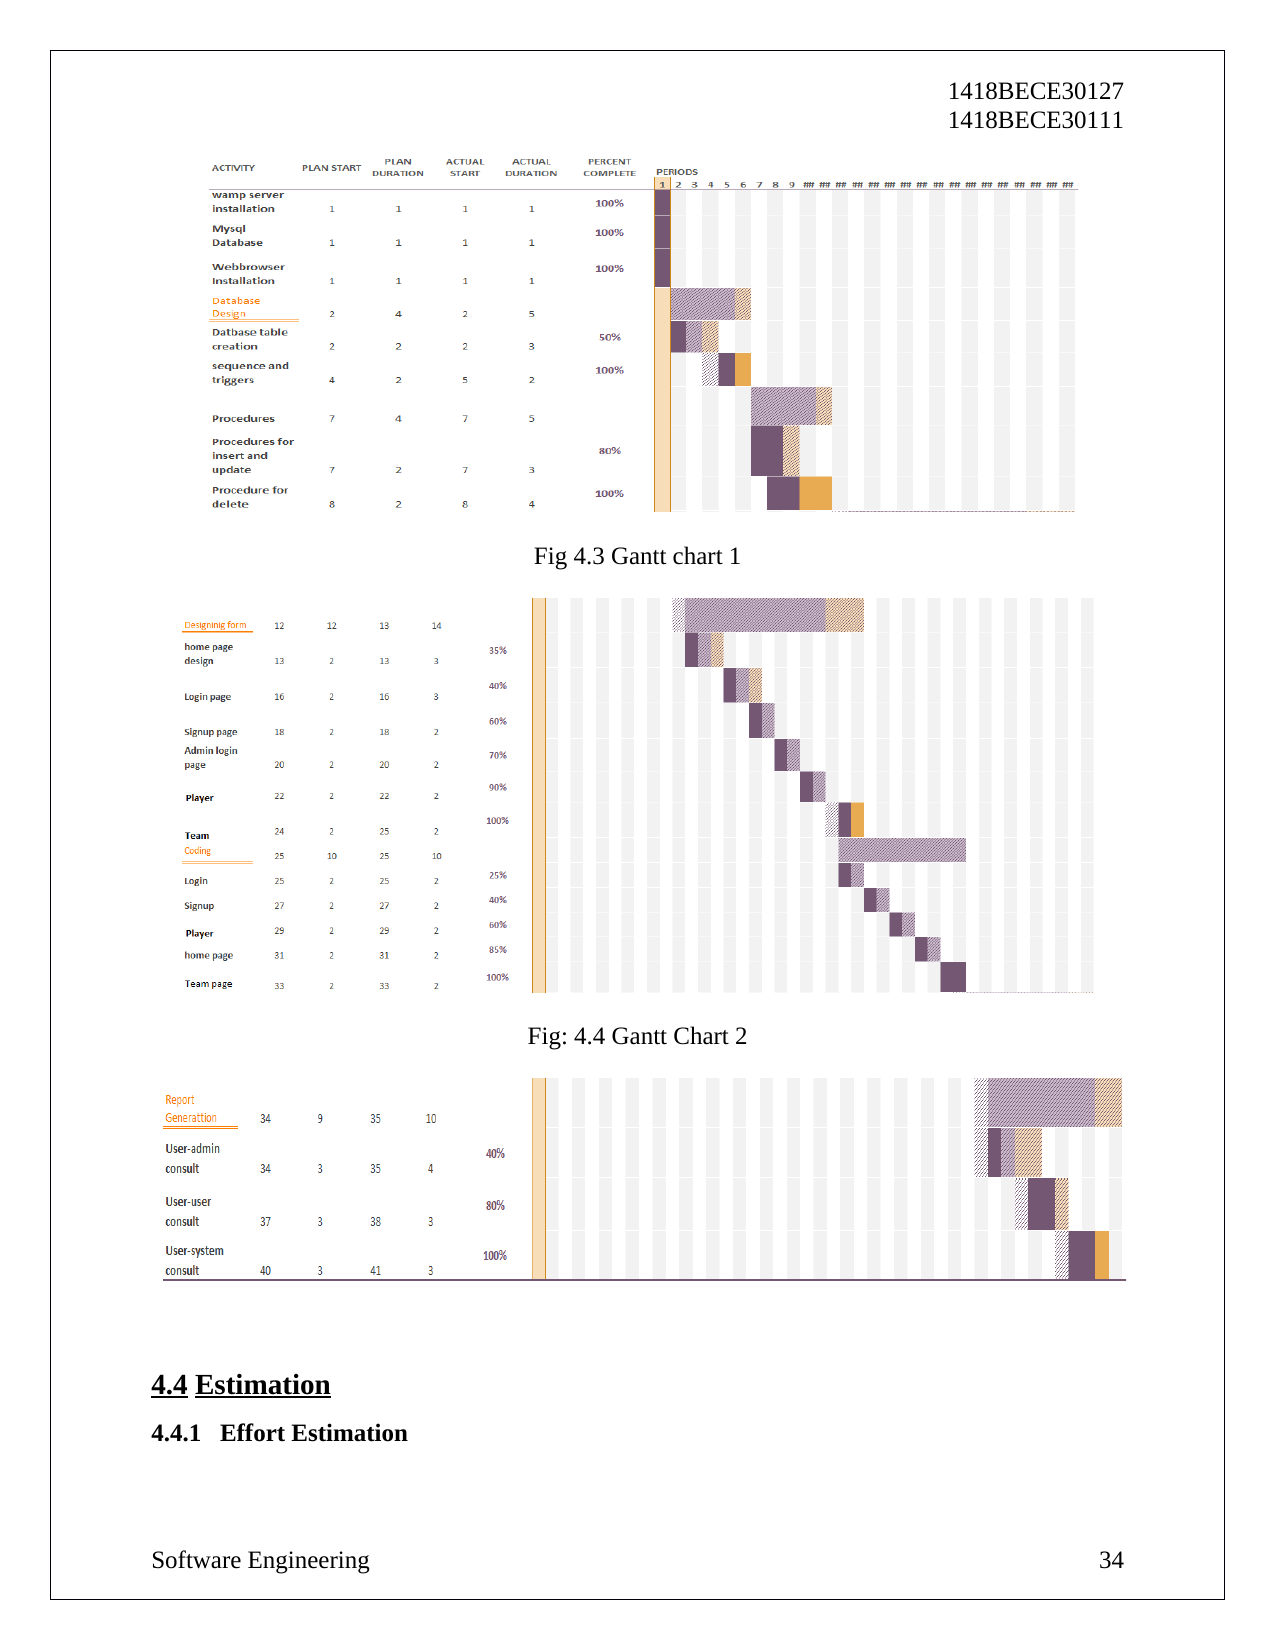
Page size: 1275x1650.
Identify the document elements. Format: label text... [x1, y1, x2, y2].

picture [172, 598, 1103, 993]
picture [196, 151, 1079, 512]
picture [151, 1078, 1127, 1281]
text 4.4.1 Effort Estimation [151, 1418, 1124, 1446]
text Fig: 4.4 Gantt Chart 2 [151, 1021, 1124, 1050]
text Fig 4.3 Gantt chart 1 [151, 541, 1124, 569]
text 4.4 Estimation [151, 1367, 1124, 1401]
